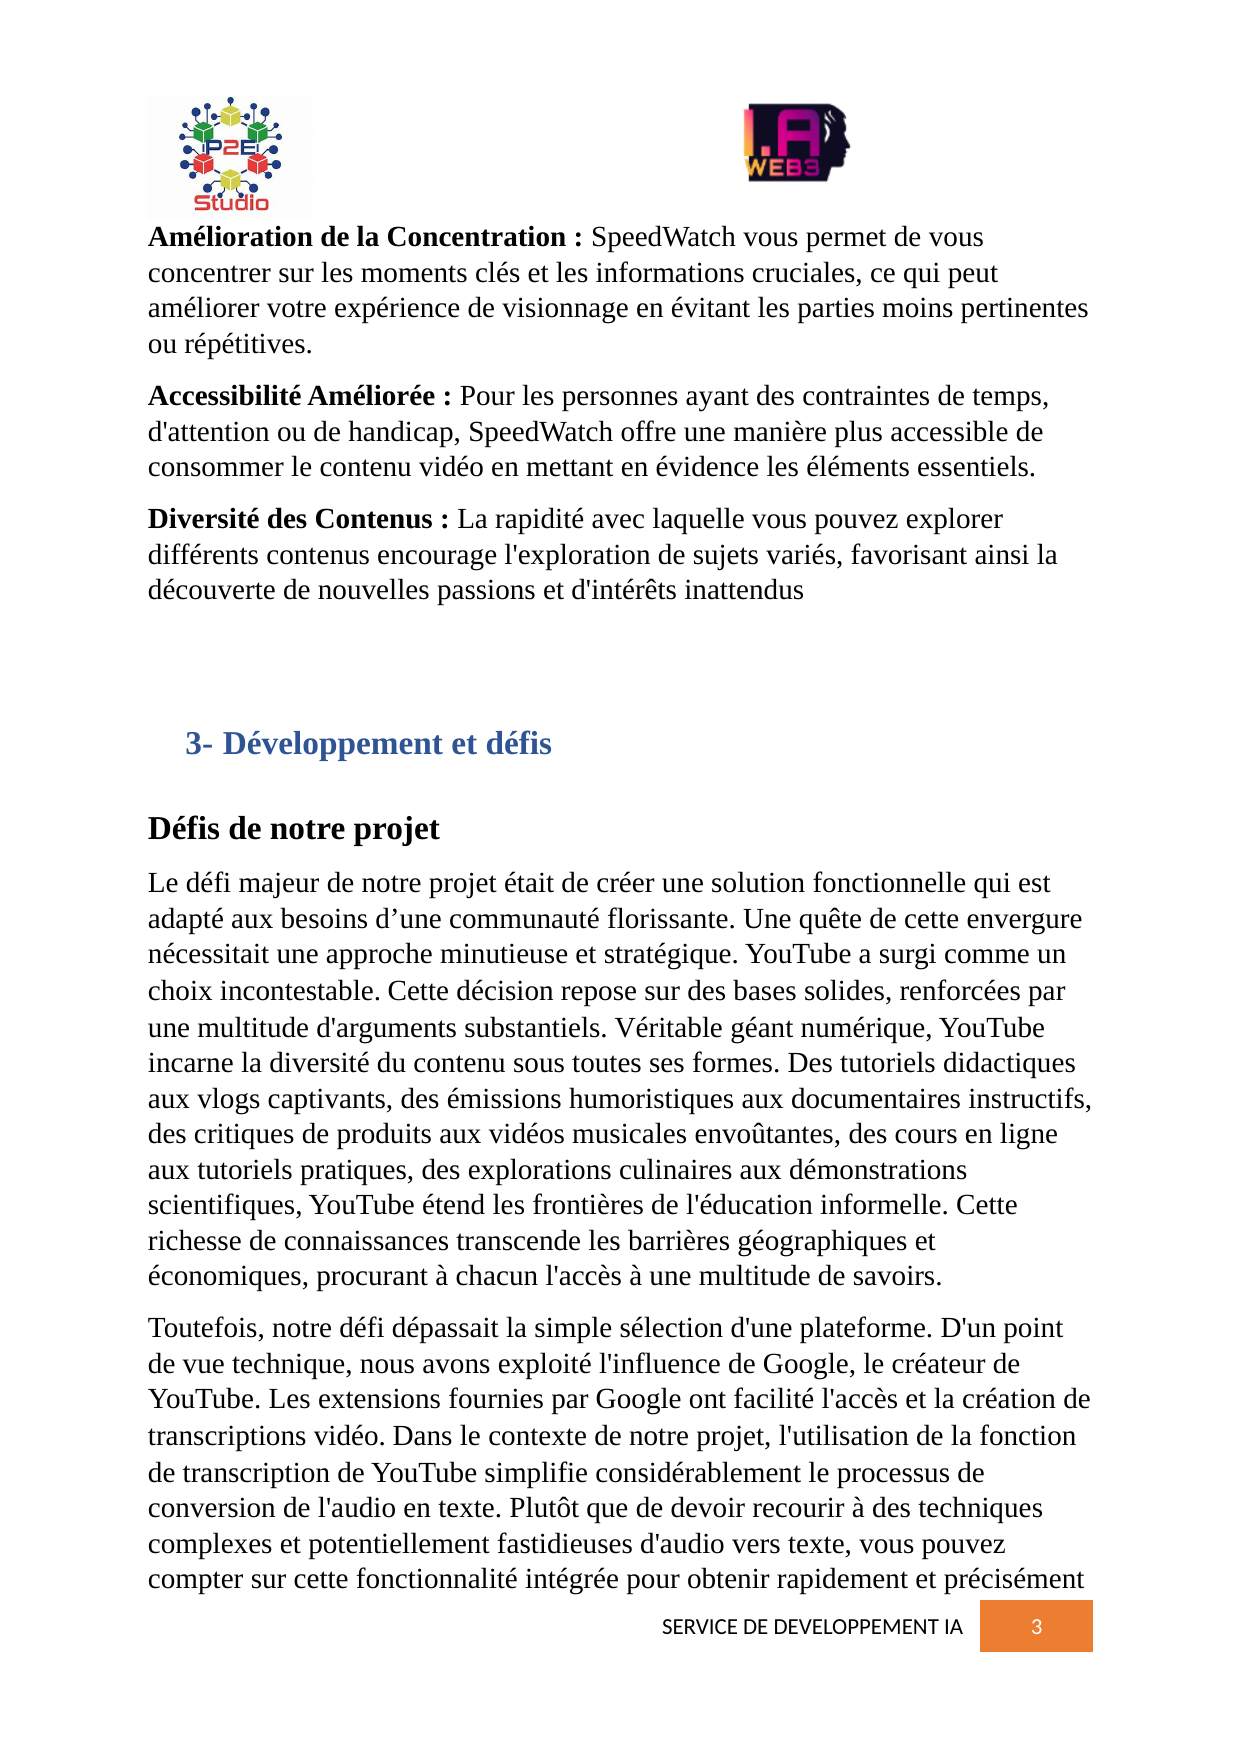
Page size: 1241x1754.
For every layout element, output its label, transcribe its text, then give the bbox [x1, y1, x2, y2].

text Amélioration de la Concentration : SpeedWatch vous permet de vous concentrer sur les moments clés et les informations cruciales, ce qui peut améliorer votre expérience de visionnage en évitant les parties moins pertinentes ou répétitives. [148, 219, 1093, 359]
text Défis de notre projet [148, 808, 1093, 847]
list Développement et défis [185, 723, 1093, 761]
text Accessibilité Améliorée : Pour les personnes ayant des contraintes de temps, d'attention ou de handicap, SpeedWatch offre une manière plus accessible de consommer le contenu vidéo en mettant en évidence les éléments essentiels. [148, 378, 1093, 483]
text Le défi majeur de notre projet était de créer une solution fonctionnelle qui est adapté aux besoins d’une communauté florissante. Une quête de cette envergure nécessitait une approche minutieuse et stratégique. YouTube a surgi comme un choix incontestable. Cette décision repose sur des bases solides, renforcées par une multitude d'arguments substantiels. Véritable géant numérique, YouTube incarne la diversité du contenu sous toutes ses formes. Des tutoriels didactiques aux vlogs captivants, des émissions humoristiques aux documentaires instructifs, des critiques de produits aux vidéos musicales envoûtantes, des cours en ligne aux tutoriels pratiques, des explorations culinaires aux démonstrations scientifiques, YouTube étend les frontières de l'éducation informelle. Cette richesse de connaissances transcende les barrières géographiques et économiques, procurant à chacun l'accès à une multitude de savoirs. [148, 866, 1093, 1292]
text Diversité des Contenus : La rapidité avec laquelle vous pouvez explorer différents contenus encourage l'exploration de sujets variés, favorisant ainsi la découverte de nouvelles passions et d'intérêts inattendus [148, 501, 1093, 606]
text Toutefois, notre défi dépassait la simple sélection d'une plateforme. D'un point de vue technique, nous avons exploité l'influence de Google, le créateur de YouTube. Les extensions fournies par Google ont facilité l'accès et la création de transcriptions vidéo. Dans le contexte de notre projet, l'utilisation de la fonction de transcription de YouTube simplifie considérablement le processus de conversion de l'audio en texte. Plutôt que de devoir recourir à des techniques complexes et potentiellement fastidieuses d'audio vers texte, vous pouvez compter sur cette fonctionnalité intégrée pour obtenir rapidement et précisément [148, 1311, 1093, 1595]
